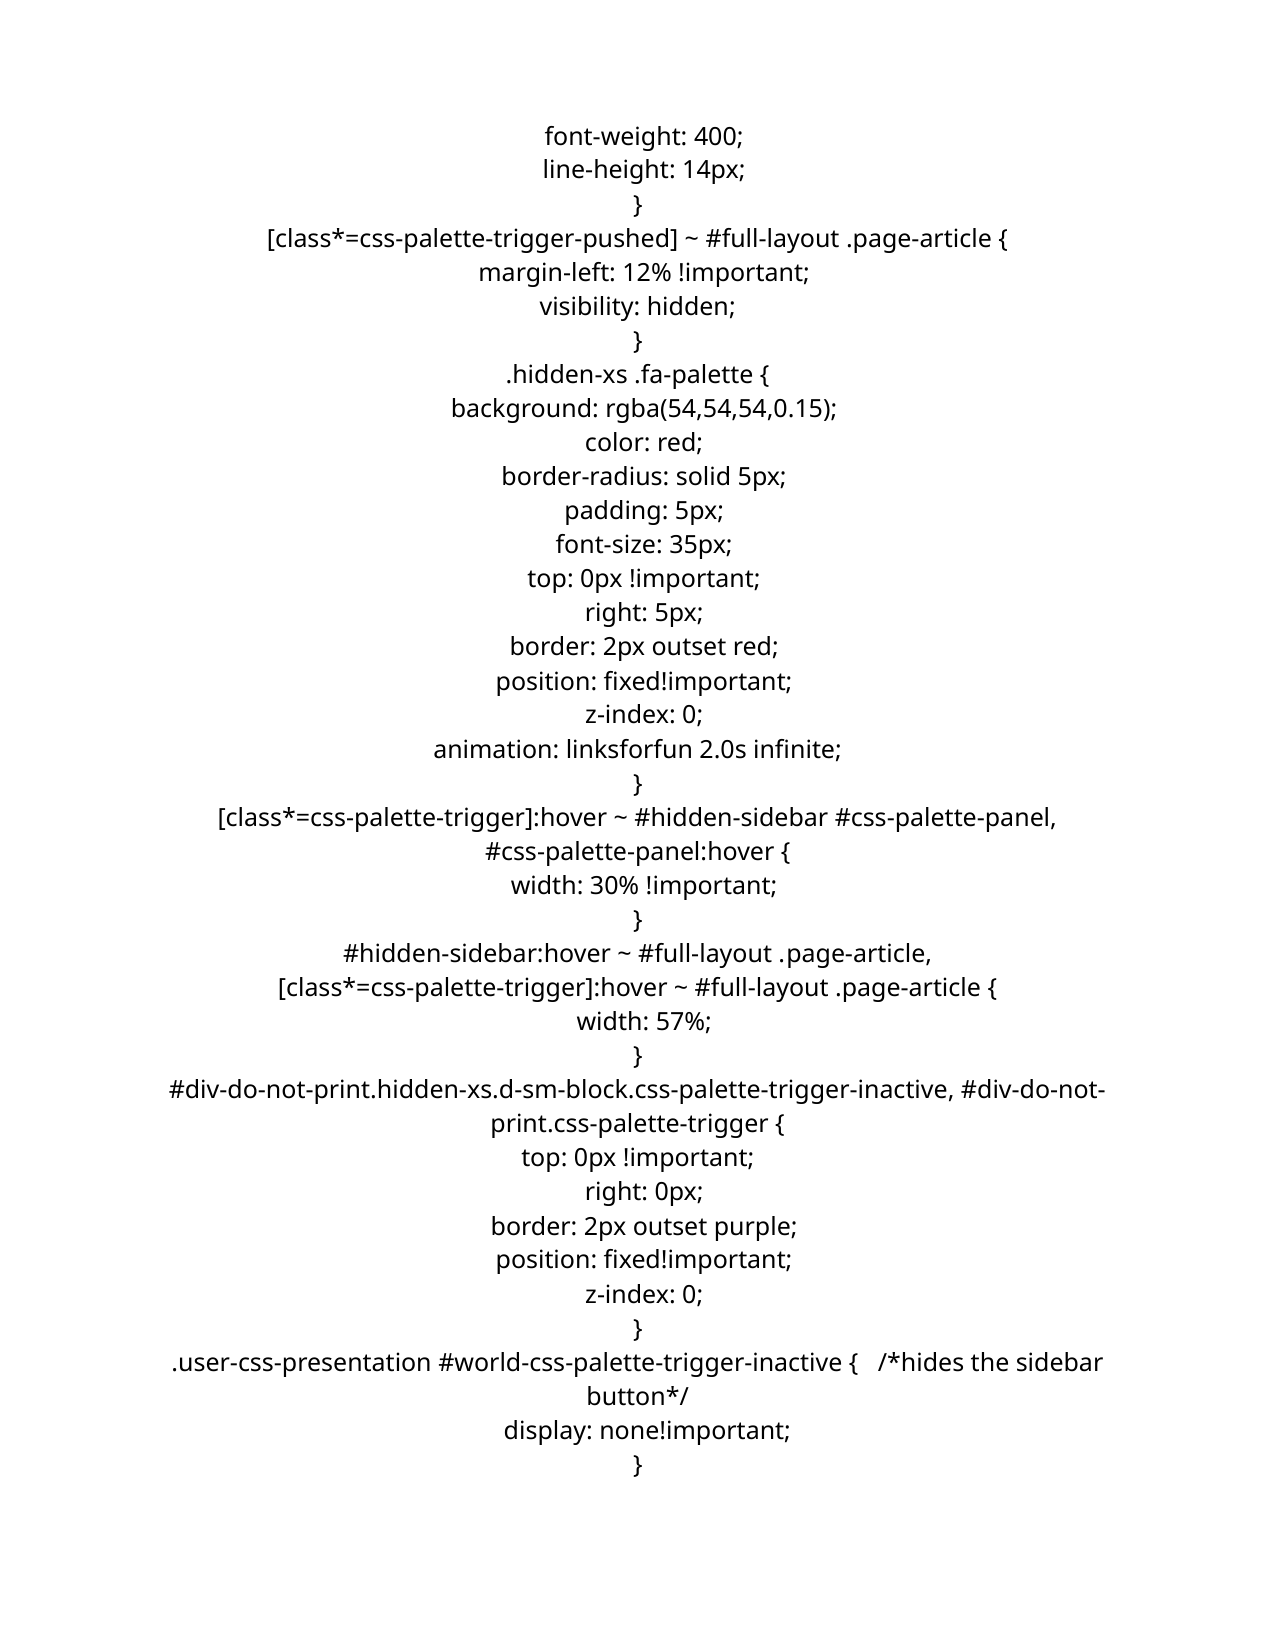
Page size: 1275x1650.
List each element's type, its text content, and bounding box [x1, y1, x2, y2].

text top: 0px !important; [118, 561, 1157, 595]
text } [118, 1038, 1157, 1072]
text [class*=css-palette-trigger-pushed] ~ #full-layout .page-article { [118, 220, 1157, 254]
text font-weight: 400; [118, 118, 1157, 152]
text border: 2px outset purple; [118, 1208, 1157, 1242]
text position: fixed!important; [118, 1242, 1157, 1276]
text } [118, 1447, 1157, 1481]
text [class*=css-palette-trigger]:hover ~ #hidden-sidebar #css-palette-panel, [118, 799, 1157, 833]
text font-size: 35px; [118, 527, 1157, 561]
text display: none!important; [118, 1412, 1157, 1447]
text .hidden-xs .fa-palette { [118, 357, 1157, 391]
text padding: 5px; [118, 493, 1157, 527]
text [class*=css-palette-trigger]:hover ~ #full-layout .page-article { [118, 970, 1157, 1004]
text #div-do-not-print.hidden-xs.d-sm-block.css-palette-trigger-inactive, #div-do-not-print.css-palette-trigger { [118, 1072, 1157, 1140]
text } [118, 1310, 1157, 1344]
text color: red; [118, 425, 1157, 459]
text } [118, 186, 1157, 220]
text z-index: 0; [118, 1276, 1157, 1310]
text #hidden-sidebar:hover ~ #full-layout . page-article, [118, 936, 1157, 970]
text position: fixed!important; [118, 663, 1157, 697]
text border: 2px outset red; [118, 629, 1157, 663]
text } [118, 765, 1157, 799]
text right: 5px; [118, 595, 1157, 629]
text background: rgba(54,54,54,0.15); [118, 391, 1157, 425]
text margin-left: 12% !important; [118, 254, 1157, 288]
text top: 0px !important; [118, 1140, 1157, 1174]
text #css-palette-panel:hover { [118, 833, 1157, 867]
text width: 57%; [118, 1004, 1157, 1038]
text } [118, 902, 1157, 936]
text border-radius: solid 5px; [118, 459, 1157, 493]
text visibility: hidden; [118, 288, 1157, 322]
text line-height: 14px; [118, 152, 1157, 186]
text animation: linksforfun 2.0s infinite; [118, 731, 1157, 765]
text .user-css-presentation #world-css-palette-trigger-inactive { /*hides the sidebar button*/ [118, 1344, 1157, 1412]
text } [118, 322, 1157, 357]
text right: 0px; [118, 1174, 1157, 1208]
text width: 30% !important; [118, 867, 1157, 902]
text z-index: 0; [118, 697, 1157, 731]
